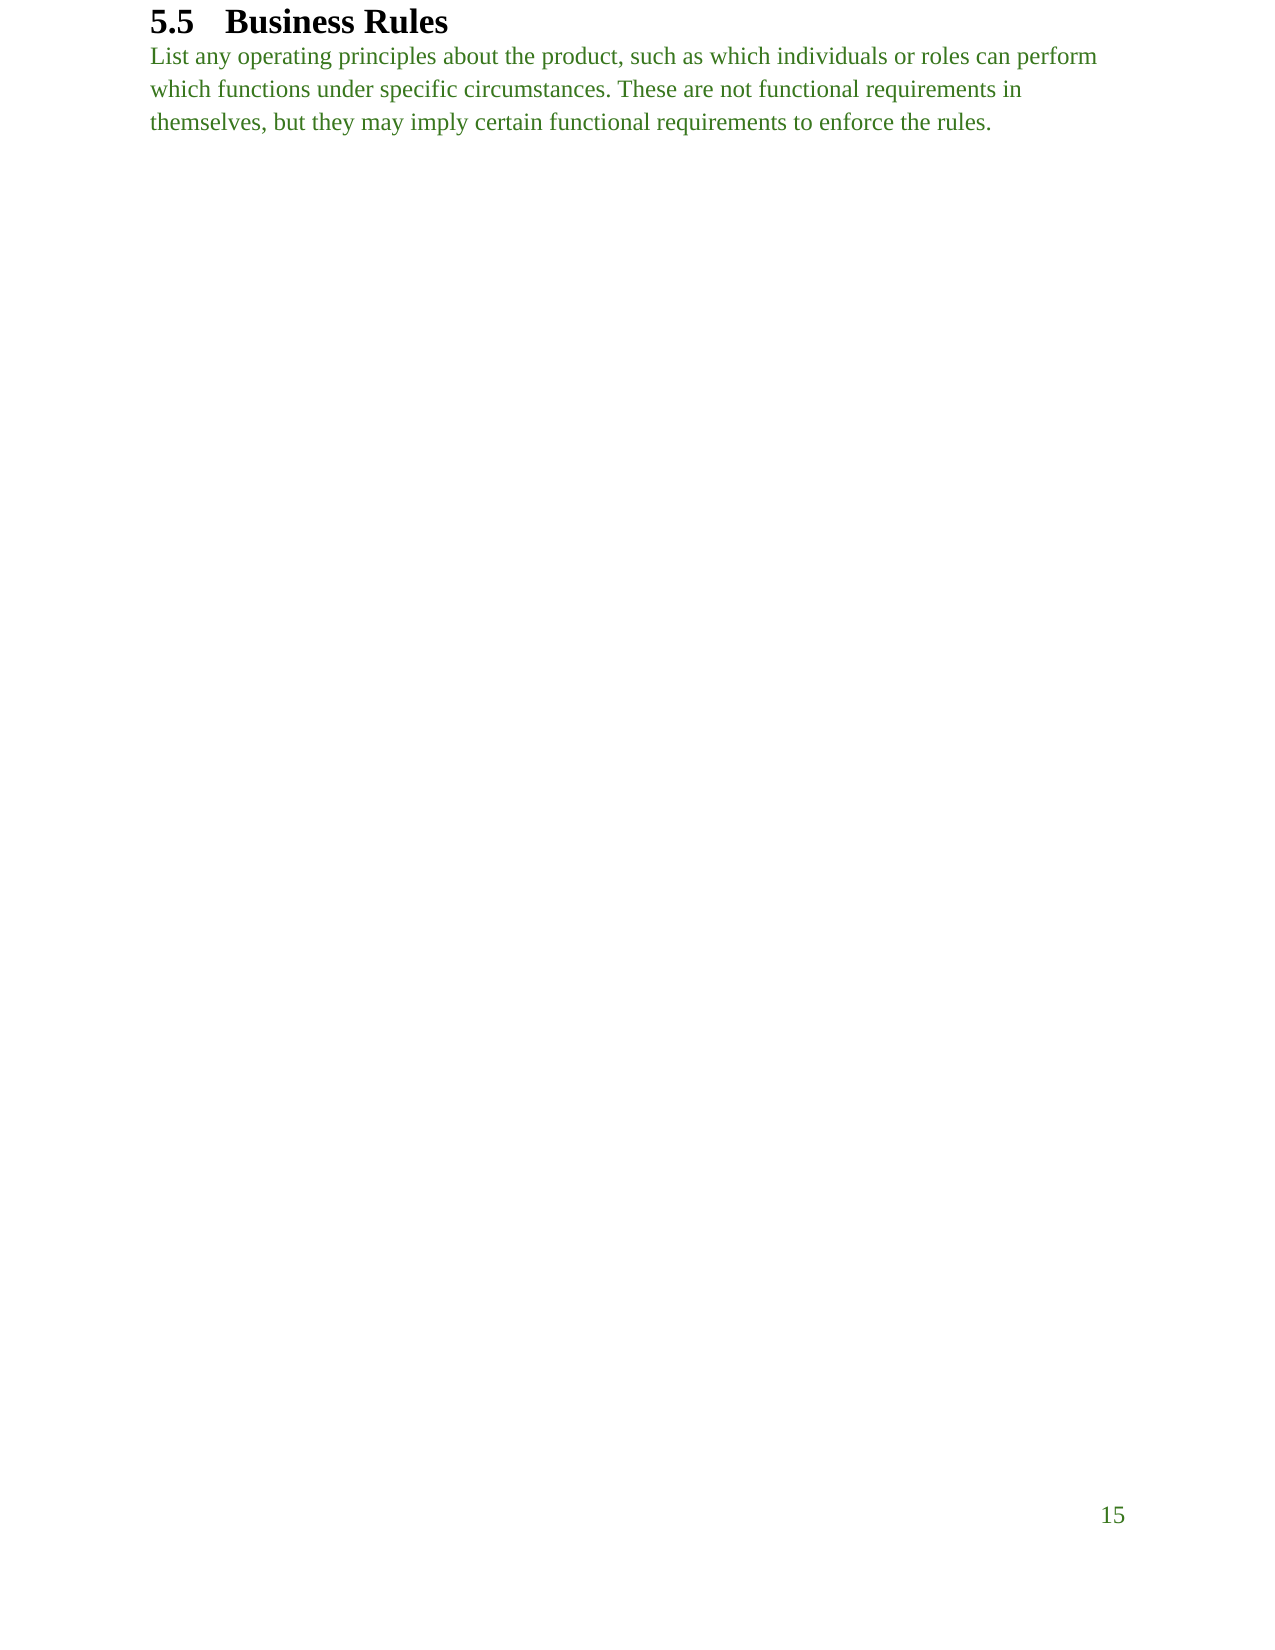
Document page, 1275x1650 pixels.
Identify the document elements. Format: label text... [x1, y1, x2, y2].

subtitle 5.5 Business Rules [150, 0, 1125, 41]
text List any operating principles about the product, such as which individuals or roles can perform which functions under specific circumstances. These are not functional requirements in themselves, but they may imply certain functional requirements to enforce the rules. [150, 41, 1125, 136]
